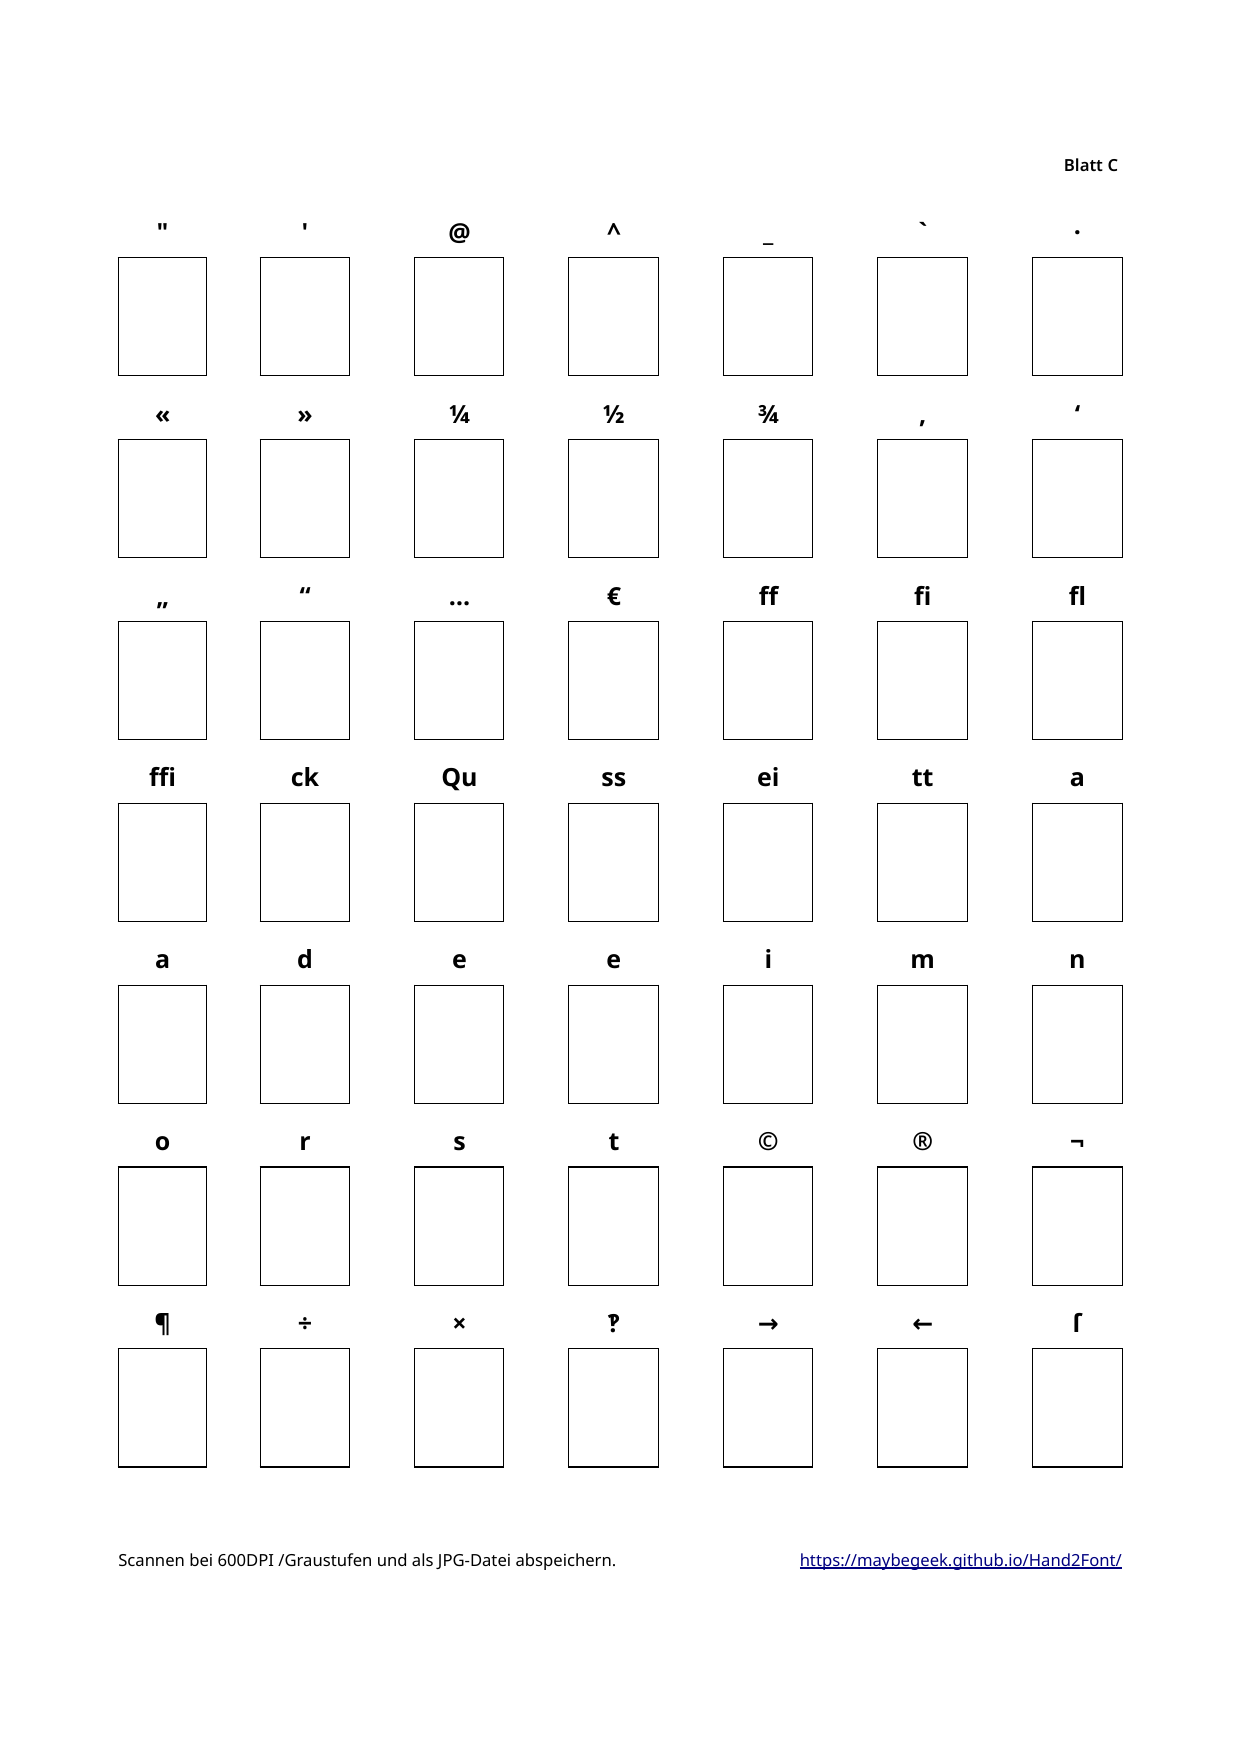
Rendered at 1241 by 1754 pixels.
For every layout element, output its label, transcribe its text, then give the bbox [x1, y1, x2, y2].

table_header [207, 570, 260, 621]
table_cell [504, 1166, 568, 1284]
table_cell [878, 1168, 967, 1284]
table_cell [350, 1348, 414, 1466]
table_header d [260, 933, 349, 984]
table_cell [813, 985, 877, 1103]
table_cell [569, 804, 658, 921]
table_cell [261, 1168, 349, 1284]
table_cell [813, 803, 877, 921]
table_header ' [260, 206, 349, 257]
table_cell [968, 985, 1032, 1103]
table_cell [659, 439, 723, 557]
table_cell [724, 440, 812, 557]
table_header [967, 1297, 1032, 1348]
table_cell [968, 257, 1032, 375]
table_cell [569, 440, 658, 557]
table_header ‘ [1032, 388, 1122, 439]
table_header ss [569, 751, 658, 803]
table_header · [1032, 206, 1122, 257]
table_header ſ [1032, 1297, 1122, 1348]
table_cell [569, 1168, 658, 1284]
table_header @ [415, 206, 504, 257]
table_header a [118, 933, 207, 984]
table_cell [1033, 986, 1122, 1103]
table_header [813, 570, 878, 621]
table_cell [1033, 622, 1122, 739]
table_cell [415, 1168, 503, 1284]
table_header [350, 206, 414, 257]
table_header [350, 751, 414, 803]
table_header ck [260, 751, 349, 803]
table_header ¶ [118, 1297, 207, 1348]
table_cell [504, 257, 568, 375]
table_cell [968, 621, 1032, 739]
table_cell [504, 985, 568, 1103]
table_cell sssssssss [119, 1349, 206, 1466]
table_header [813, 751, 878, 803]
table_cell [119, 804, 206, 921]
table_cell [207, 985, 260, 1103]
table_cell [968, 439, 1032, 557]
table_header n [1032, 933, 1122, 984]
table_header [504, 933, 569, 984]
table_cell [813, 1166, 877, 1284]
table_header [504, 1115, 569, 1166]
table_cell [207, 621, 260, 739]
table_cell [878, 258, 967, 375]
table_header i [723, 933, 813, 984]
table_cell [878, 1349, 967, 1466]
table_header [350, 1115, 414, 1166]
table_header [504, 751, 569, 803]
table_cell [968, 1166, 1032, 1284]
table_header ffi [118, 751, 207, 803]
table_header [967, 1115, 1032, 1166]
table_cell [415, 1349, 503, 1466]
table_header × [415, 1297, 504, 1348]
table_header [658, 1115, 723, 1166]
table_header ½ [569, 388, 658, 439]
table_header » [260, 388, 349, 439]
table_header ÷ [260, 1297, 349, 1348]
table_cell [207, 257, 260, 375]
table_header ¾ [723, 388, 813, 439]
table_header Qu [415, 751, 504, 803]
table_cell [878, 986, 967, 1103]
table_header ® [878, 1115, 967, 1166]
table_cell [350, 439, 414, 557]
table_header [813, 206, 878, 257]
table_header _ [723, 206, 813, 257]
table_header [350, 388, 414, 439]
table_header ‽ [569, 1297, 658, 1348]
table_header ff [723, 570, 813, 621]
table_cell [415, 804, 503, 921]
table_header [207, 1115, 260, 1166]
table_cell [724, 1168, 812, 1284]
table_header [658, 751, 723, 803]
table_cell [1033, 804, 1122, 921]
table_cell [504, 803, 568, 921]
table_cell [119, 440, 206, 557]
table_header [813, 1115, 878, 1166]
table_header [967, 751, 1032, 803]
table_header [504, 1297, 569, 1348]
table_cell [261, 622, 349, 739]
table_cell [659, 985, 723, 1103]
table_header e [569, 933, 658, 984]
table_cell [1033, 258, 1122, 375]
table_cell [659, 257, 723, 375]
table_cell [659, 621, 723, 739]
table_cell [878, 804, 967, 921]
table_cell [1033, 1168, 1122, 1284]
table_header [504, 206, 569, 257]
table_header [350, 933, 414, 984]
table_cell [350, 257, 414, 375]
table_cell [724, 1349, 812, 1466]
table_header « [118, 388, 207, 439]
table_cell [207, 803, 260, 921]
table_cell [415, 440, 503, 557]
table_header [967, 933, 1032, 984]
table_cell [119, 986, 206, 1103]
table_cell [659, 1348, 723, 1466]
table_header " [118, 206, 207, 257]
table_header [207, 388, 260, 439]
table_header ← [878, 1297, 967, 1348]
table_header [658, 1297, 723, 1348]
table_cell [968, 803, 1032, 921]
table_cell [569, 1349, 658, 1466]
table_cell [504, 439, 568, 557]
table_cell [350, 985, 414, 1103]
table_header s [415, 1115, 504, 1166]
table_cell [504, 621, 568, 739]
table_header … [415, 570, 504, 621]
table_header [813, 933, 878, 984]
table_header ¼ [415, 388, 504, 439]
table_cell [813, 439, 877, 557]
table_cell [207, 1348, 260, 1466]
table_cell [261, 1349, 349, 1466]
table_header [350, 1297, 414, 1348]
table_header € [569, 570, 658, 621]
table_cell [724, 804, 812, 921]
table_cell [261, 804, 349, 921]
table_cell [261, 258, 349, 375]
table_header „ [118, 570, 207, 621]
table_header [504, 388, 569, 439]
table_cell [350, 1166, 414, 1284]
table_header “ [260, 570, 349, 621]
table_header [207, 206, 260, 257]
table_cell [724, 986, 812, 1103]
table_header ¬ [1032, 1115, 1122, 1166]
table_header ﬂ [1032, 570, 1122, 621]
table_header ^ [569, 206, 658, 257]
table_header [967, 570, 1032, 621]
table_cell [207, 439, 260, 557]
table_cell [968, 1348, 1032, 1466]
table_cell [878, 622, 967, 739]
table_header [813, 1297, 878, 1348]
table_cell [724, 622, 812, 739]
table_cell [350, 803, 414, 921]
table_header [350, 570, 414, 621]
table_cell [813, 1348, 877, 1466]
table_header t [569, 1115, 658, 1166]
table_cell [724, 258, 812, 375]
table_cell [261, 440, 349, 557]
table_header [207, 1297, 260, 1348]
table_cell [350, 621, 414, 739]
table_cell [659, 803, 723, 921]
table_header a [1032, 751, 1122, 803]
table_header [207, 751, 260, 803]
table_cell [415, 622, 503, 739]
table_header [967, 206, 1032, 257]
table_cell [119, 622, 206, 739]
table_cell [119, 1168, 206, 1284]
table_header ‚ [878, 388, 967, 439]
table_cell [207, 1166, 260, 1284]
table_header [658, 933, 723, 984]
table_cell [878, 440, 967, 557]
table_header [658, 206, 723, 257]
table_cell [415, 258, 503, 375]
table_header [504, 570, 569, 621]
table_header [813, 388, 878, 439]
table_header ei [723, 751, 813, 803]
table_cell [813, 257, 877, 375]
table_header m [878, 933, 967, 984]
table_cell [659, 1166, 723, 1284]
table_cell [813, 621, 877, 739]
table_cell [415, 986, 503, 1103]
table_header r [260, 1115, 349, 1166]
table_cell [569, 258, 658, 375]
table_header ` [878, 206, 967, 257]
table_cell [1033, 440, 1122, 557]
table_cell [119, 258, 206, 375]
table_header [967, 388, 1032, 439]
table_cell [261, 986, 349, 1103]
table_header tt [878, 751, 967, 803]
table_header [207, 933, 260, 984]
table_cell [1033, 1349, 1122, 1466]
table_header © [723, 1115, 813, 1166]
table_header e [415, 933, 504, 984]
table_cell [569, 986, 658, 1103]
table_cell [504, 1348, 568, 1466]
table_header o [118, 1115, 207, 1166]
table_header [658, 570, 723, 621]
table_header [658, 388, 723, 439]
table_header → [723, 1297, 813, 1348]
table_header ﬁ [878, 570, 967, 621]
table_cell [569, 622, 658, 739]
